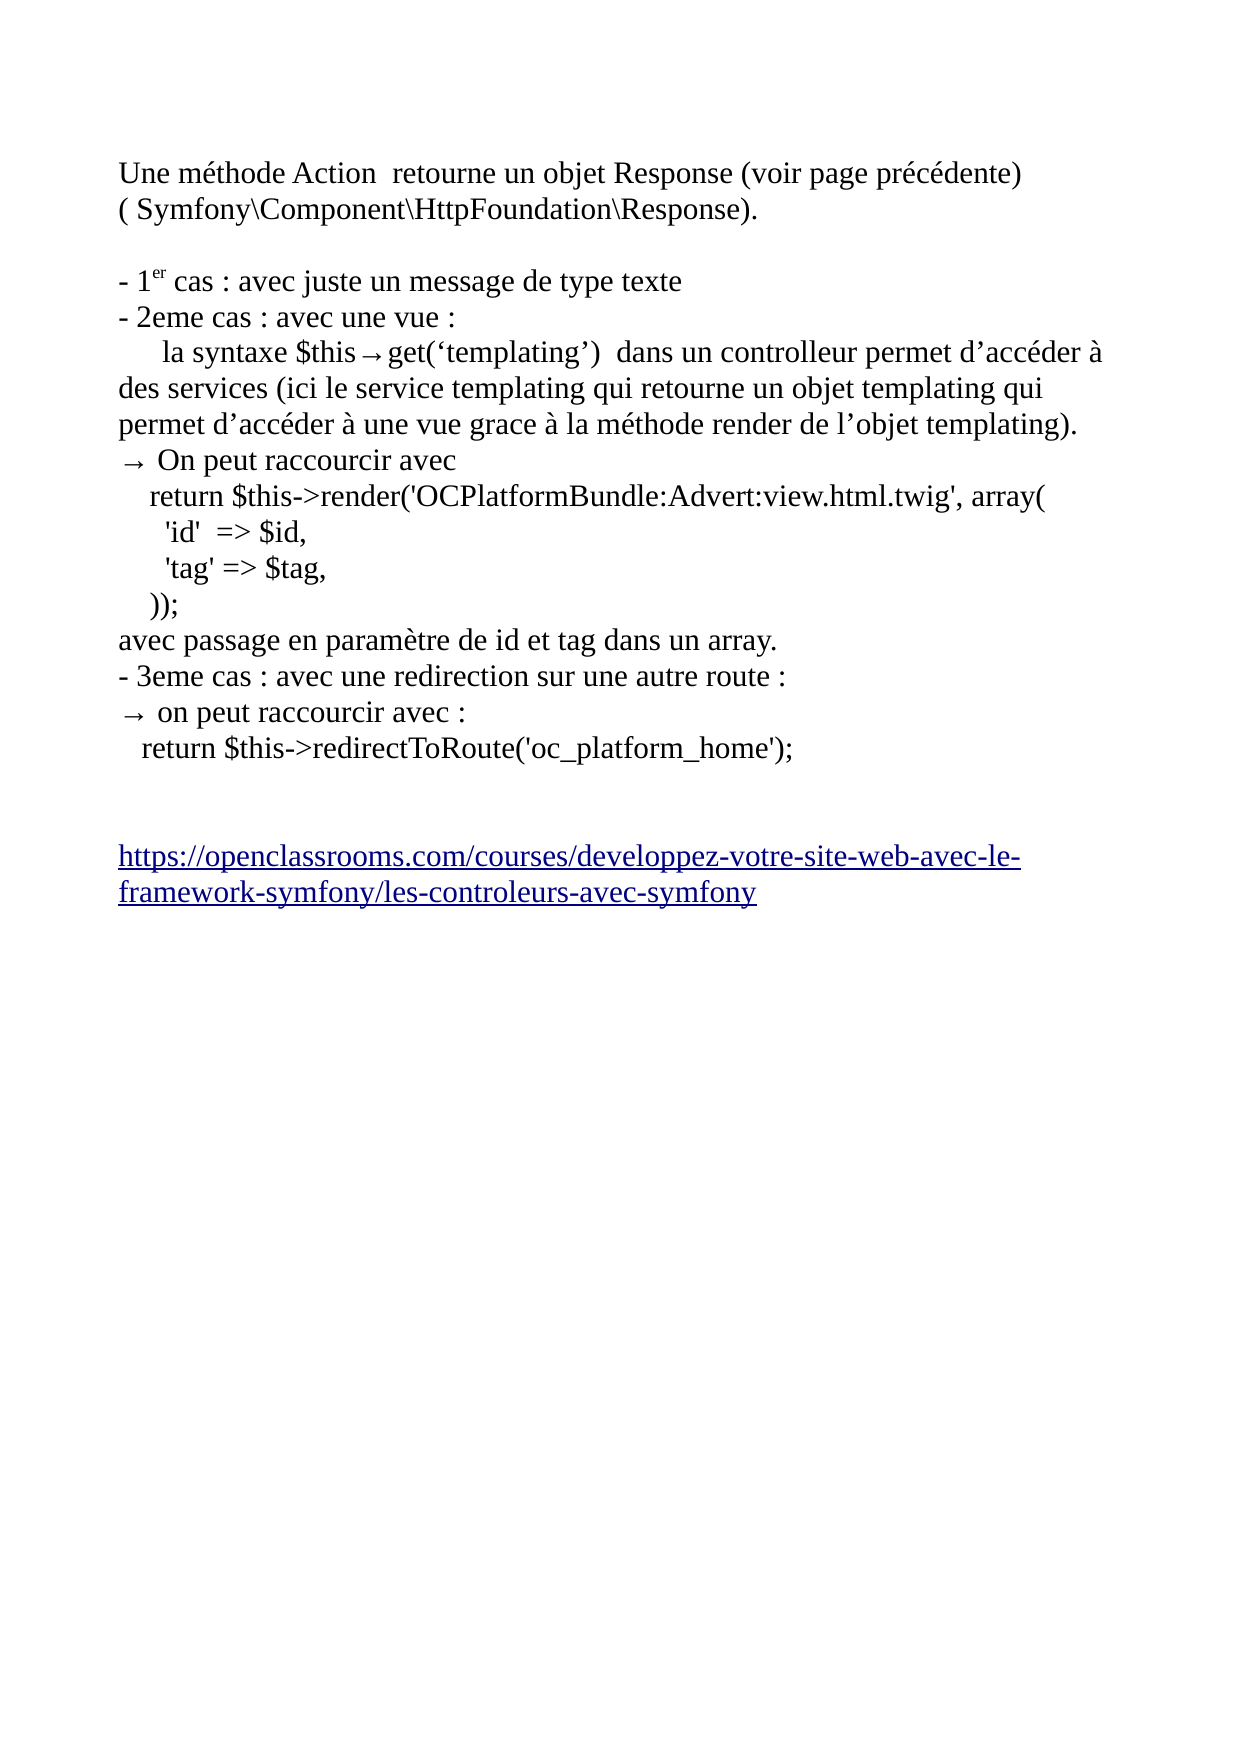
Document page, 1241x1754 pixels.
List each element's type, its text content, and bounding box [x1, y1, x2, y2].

text )); [118, 585, 1122, 621]
text Une méthode Action retourne un objet Response (voir page précédente) ( Symfony\Component\HttpFoundation\Response). [118, 154, 1122, 226]
text return $this->render('OCPlatformBundle:Advert:view.html.twig', array( [118, 477, 1122, 513]
text - 3eme cas : avec une redirection sur une autre route : [118, 657, 1122, 693]
text → on peut raccourcir avec : [118, 693, 1122, 729]
text return $this->redirectToRoute('oc_platform_home'); [118, 729, 1122, 765]
text 'tag' => $tag, [118, 549, 1122, 585]
text 'id' => $id, [118, 513, 1122, 549]
text avec passage en paramètre de id et tag dans un array. [118, 621, 1122, 657]
text → On peut raccourcir avec [118, 442, 1122, 477]
text - 1er cas : avec juste un message de type texte [118, 262, 1122, 298]
text https://openclassrooms.com/courses/developpez-votre-site-web-avec-le-framework-symfony/les-controleurs-avec-symfony [118, 837, 1122, 909]
text la syntaxe $this→get(‘templating’) dans un controlleur permet d’accéder à des services (ici le service templating qui retourne un objet templating qui permet d’accéder à une vue grace à la méthode render de l’objet templating). [118, 334, 1122, 442]
text - 2eme cas : avec une vue : [118, 298, 1122, 334]
